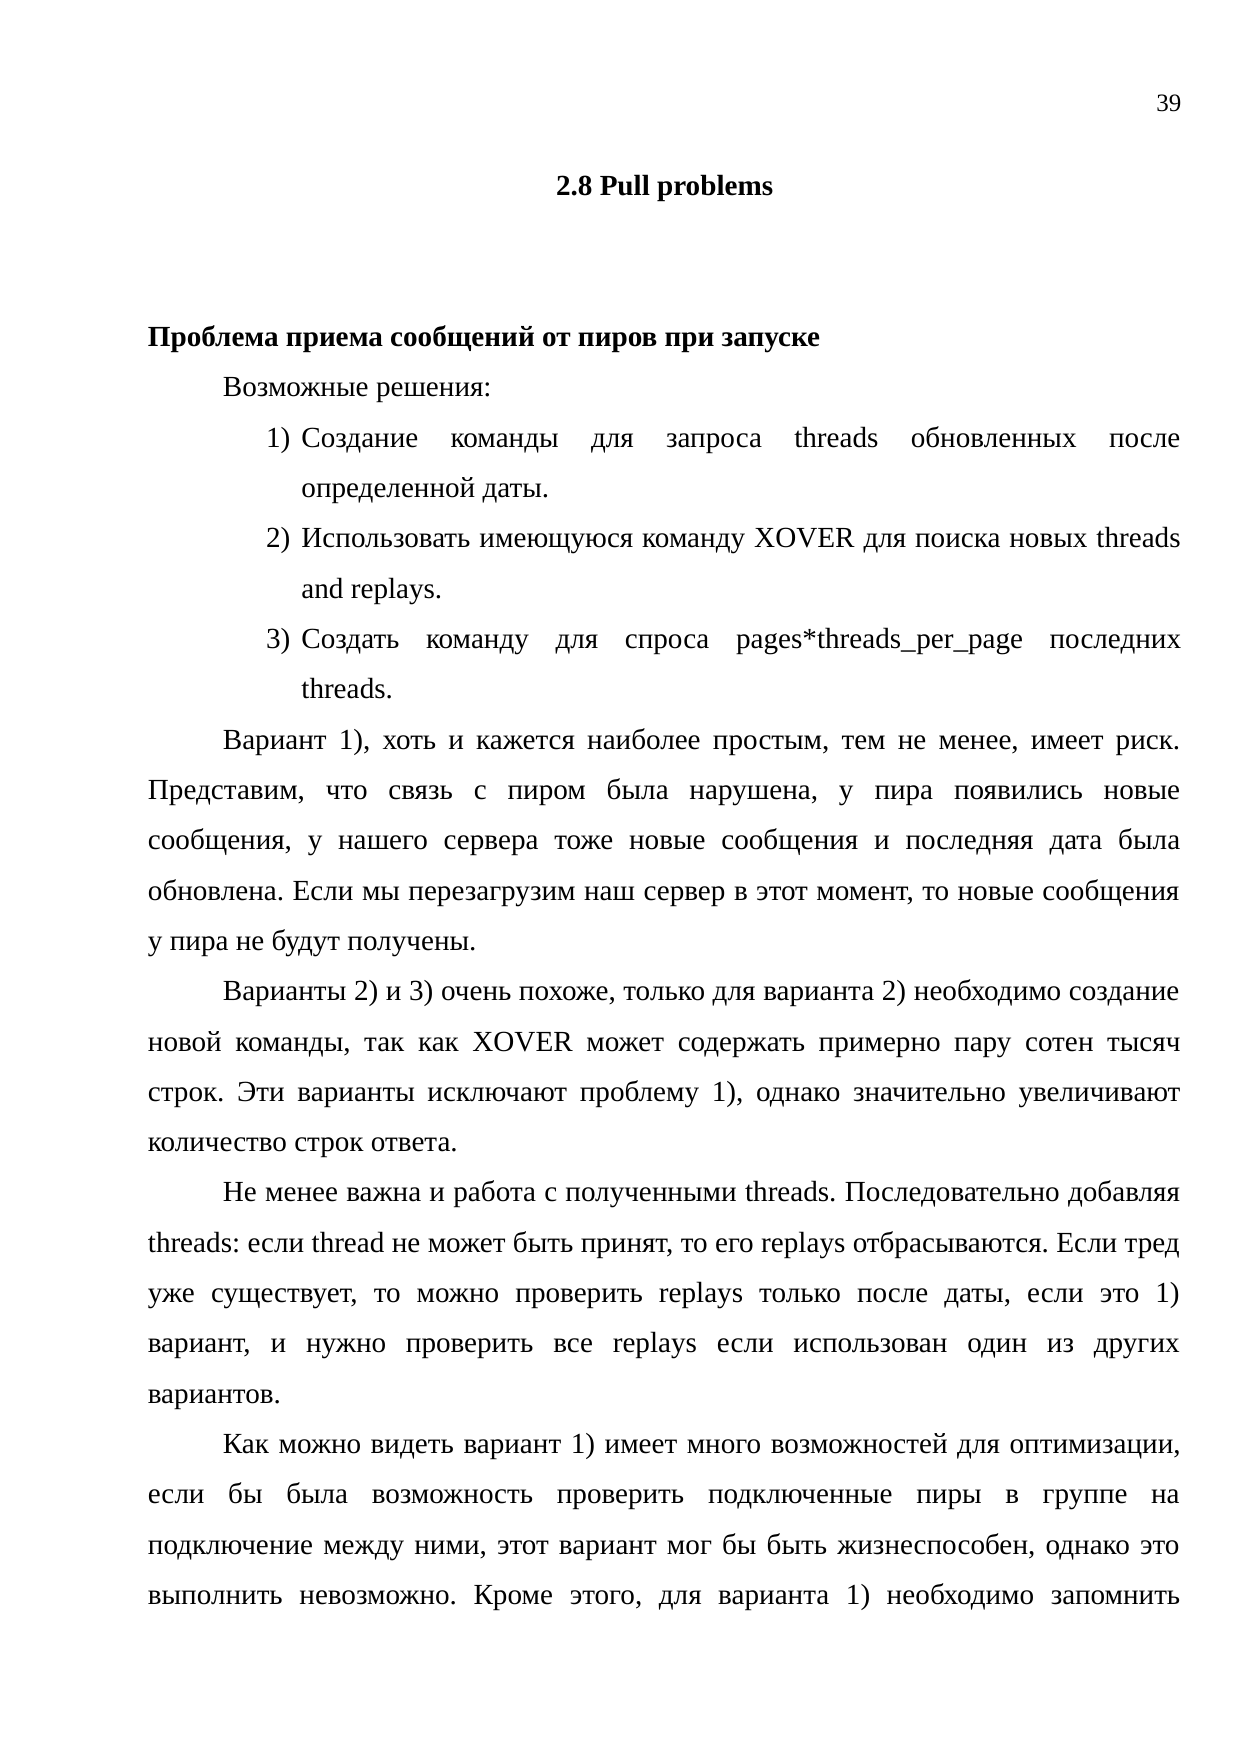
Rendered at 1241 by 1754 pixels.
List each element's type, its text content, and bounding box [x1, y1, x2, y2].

list Создать команду для спроса pages*threads_per_page последних threads. [266, 621, 1181, 705]
text Вариант 1), хоть и кажется наиболее простым, тем не менее, имеет риск. Представим, что связь с пиром была нарушена, у пира появились новые сообщения, у нашего сервера тоже новые сообщения и последняя дата была обновлена. Если мы перезагрузим наш сервер в этот момент, то новые сообщения у пира не будут получены. [148, 722, 1181, 957]
text 2.8 Pull problems [148, 168, 1181, 202]
list Создание команды для запроса threads обновленных после определенной даты. [266, 420, 1181, 504]
text Как можно видеть вариант 1) имеет много возможностей для оптимизации, если бы была возможность проверить подключенные пиры в группе на подключение между ними, этот вариант мог бы быть жизнеспособен, однако это выполнить невозможно. Кроме этого, для варианта 1) необходимо запомнить [148, 1426, 1181, 1611]
text Не менее важна и работа с полученными threads. Последовательно добавляя threads: если thread не может быть принят, то его replays отбрасываются. Если тред уже существует, то можно проверить replays только после даты, если это 1) вариант, и нужно проверить все replays если использован один из других вариантов. [148, 1174, 1181, 1409]
text Возможные решения: [148, 369, 1181, 403]
list Использовать имеющуюся команду XOVER для поиска новых threads and replays. [266, 521, 1181, 604]
text Варианты 2) и 3) очень похоже, только для варианта 2) необходимо создание новой команды, так как XOVER может содержать примерно пару сотен тысяч строк. Эти варианты исключают проблему 1), однако значительно увеличивают количество строк ответа. [148, 973, 1181, 1158]
text Проблема приема сообщений от пиров при запуске [148, 319, 1181, 353]
